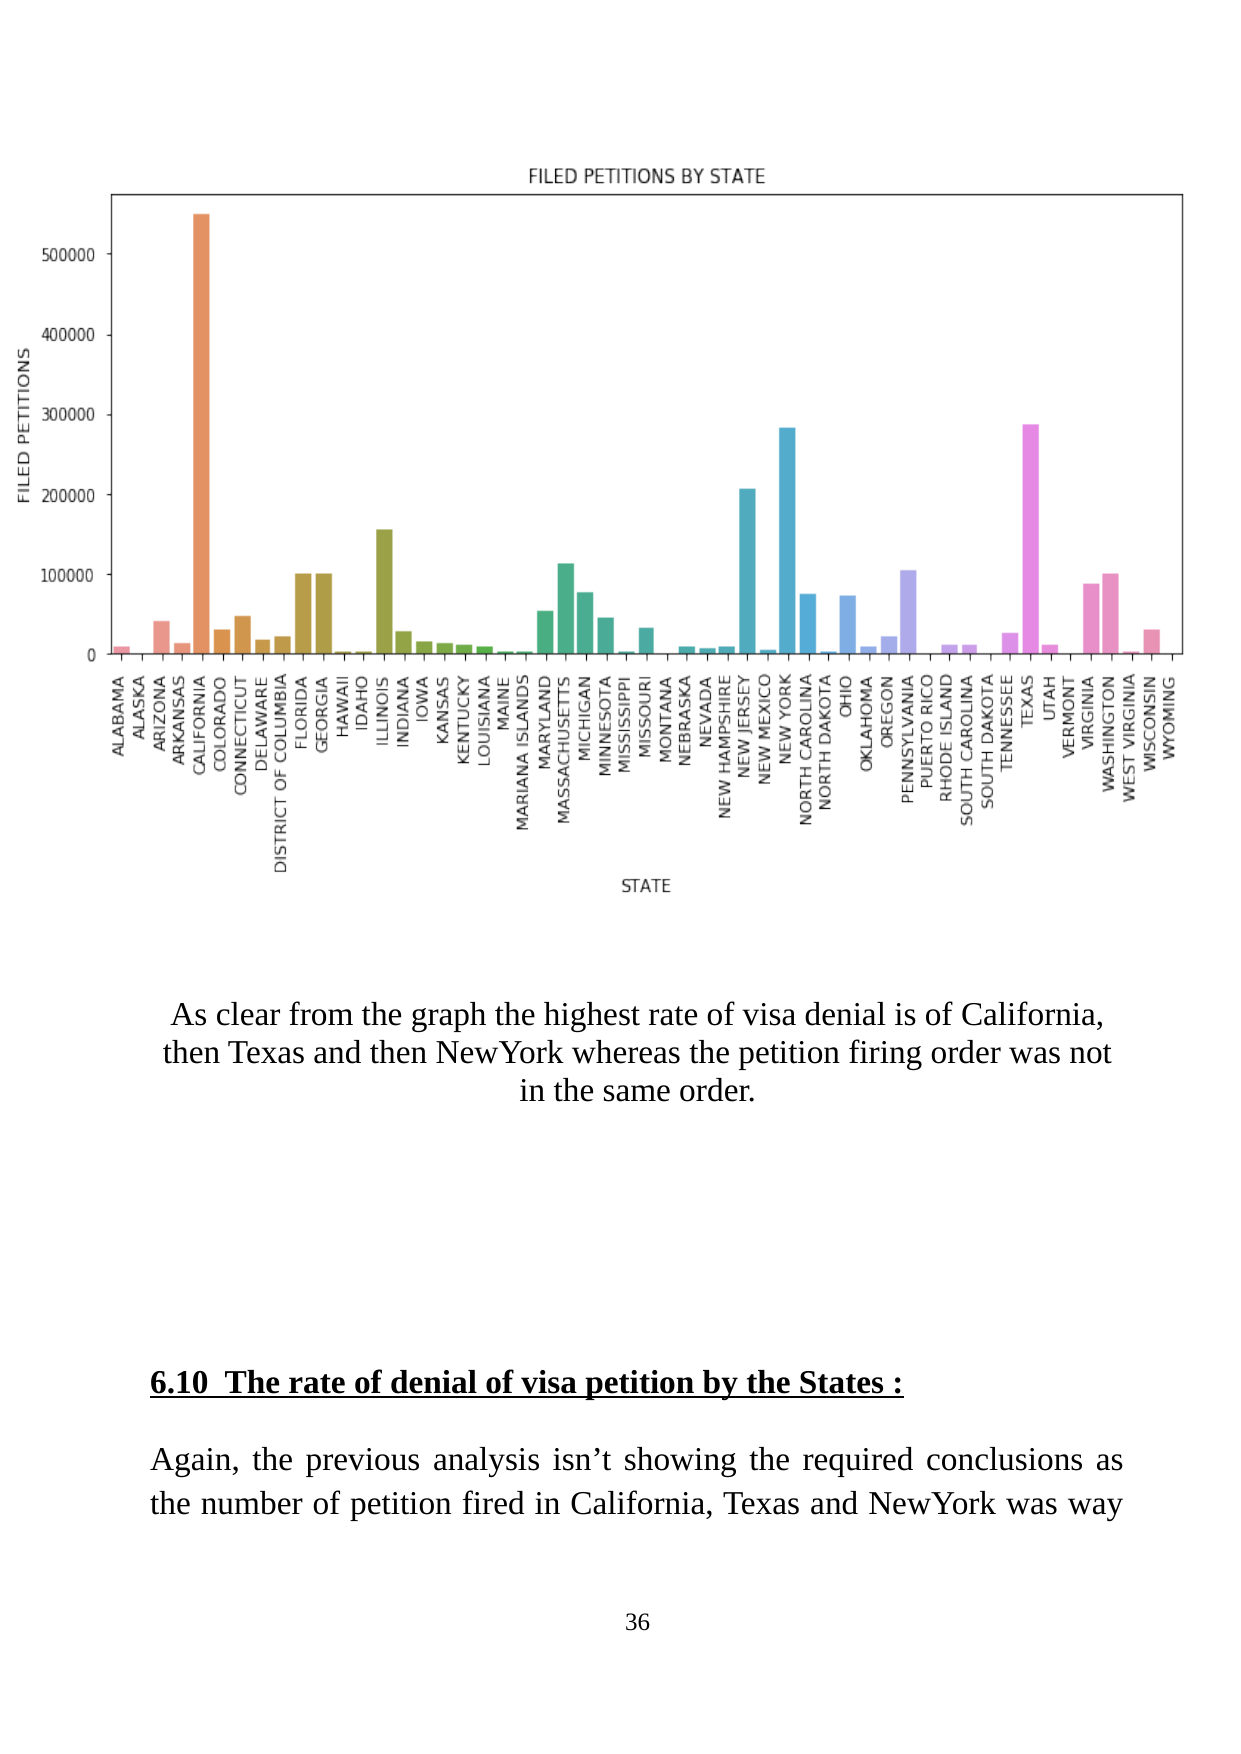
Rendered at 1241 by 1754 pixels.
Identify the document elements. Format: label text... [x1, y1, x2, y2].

text Again, the previous analysis isn’t showing the required conclusions as the number of petition fired in California, Texas and NewYork was way [150, 1439, 1125, 1522]
text 6.10 The rate of denial of visa petition by the States : [150, 1363, 1125, 1401]
picture [9, 155, 1197, 908]
text As clear from the graph the highest rate of visa denial is of California, then Texas and then NewYork whereas the petition firing order was not in the same order. [150, 994, 1125, 1109]
